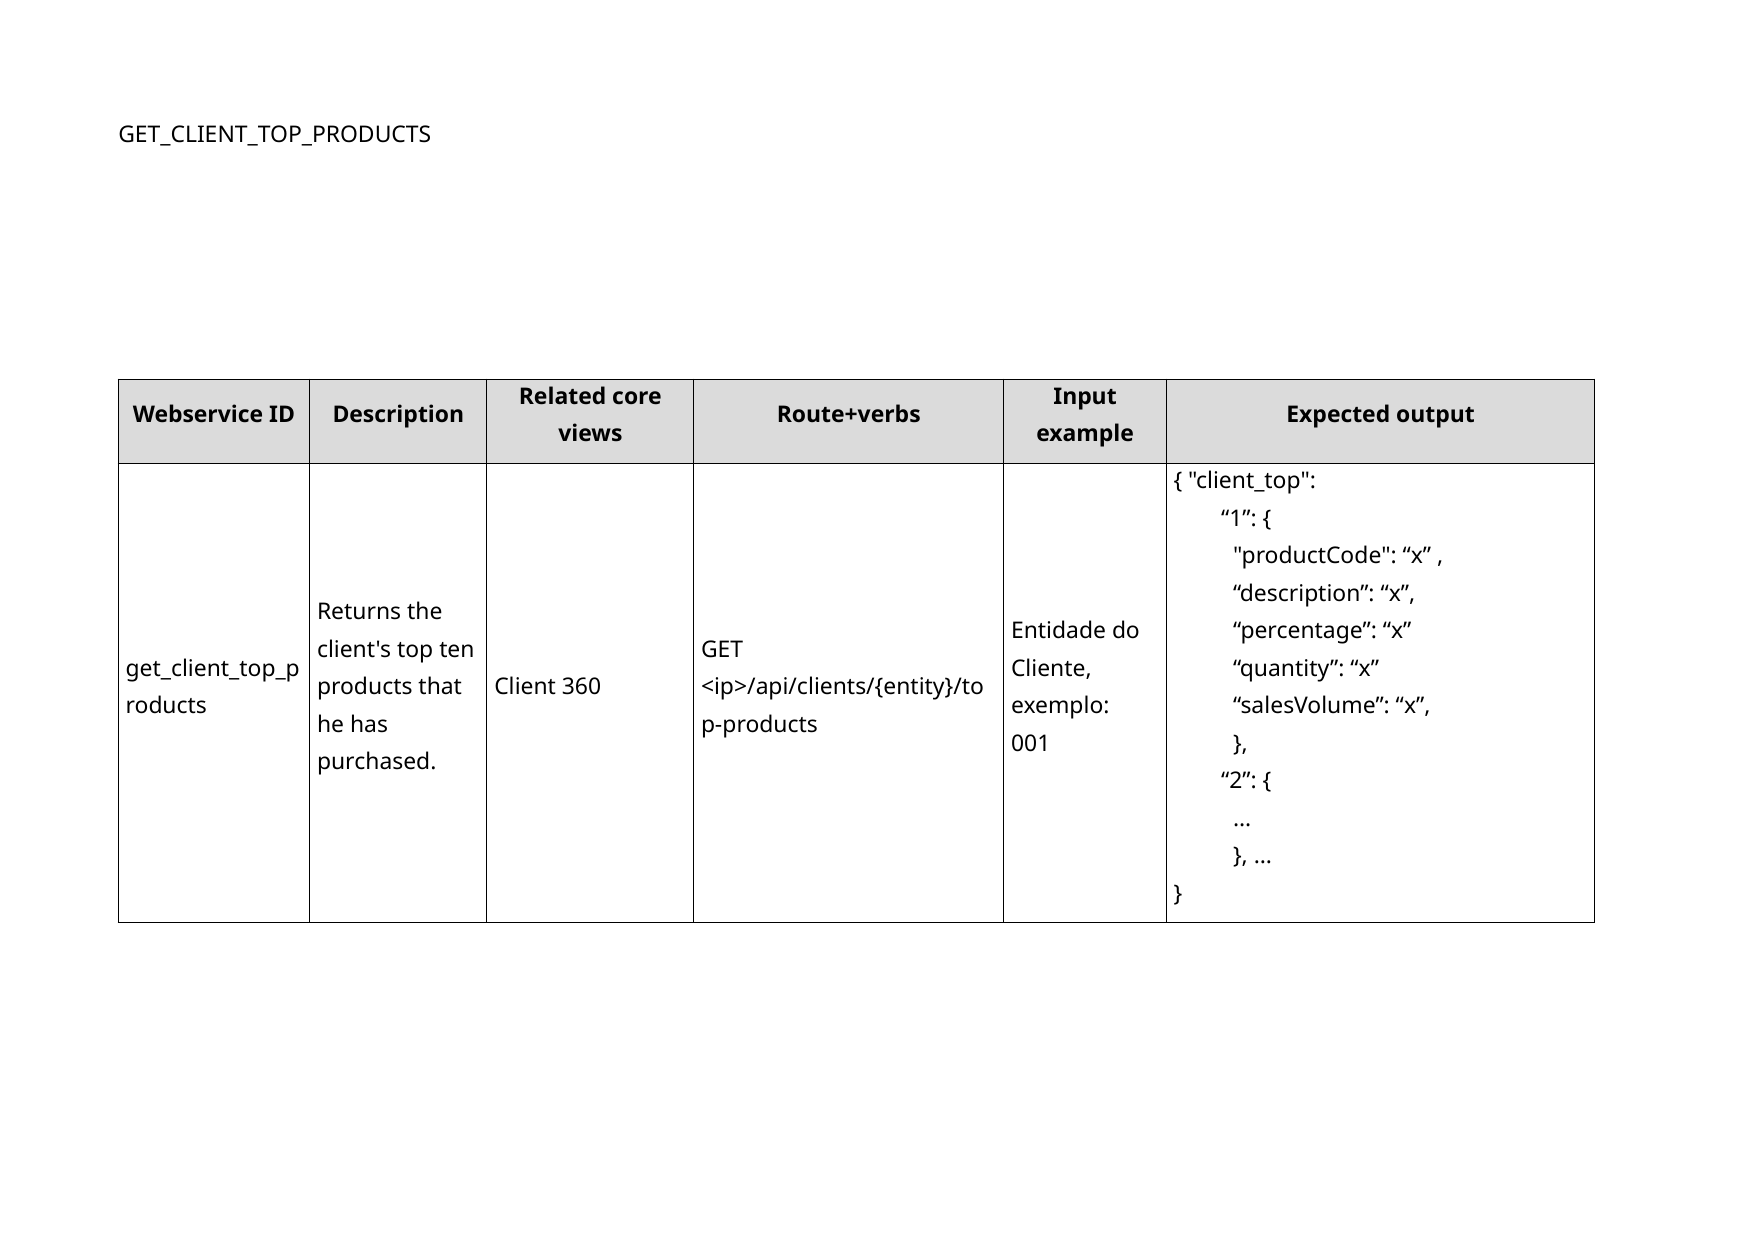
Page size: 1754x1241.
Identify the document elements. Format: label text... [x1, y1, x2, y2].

table_header Expected output [1167, 380, 1594, 463]
table_cell GET <ip>/api/clients/{entity}/top-products [694, 464, 1003, 922]
table_header Route+verbs [694, 380, 1003, 463]
table_header Related core views [487, 380, 693, 463]
table_cell get_client_top_products [119, 464, 309, 922]
text GET_CLIENT_TOP_PRODUCTS [118, 118, 1636, 149]
table_cell { "client_top": “1”: { "productCode": “x” , “description”: “x”, “percentage”: “x” “quantity”: “x” “salesVolume”: “x”, }, “2”: { … }, … } [1167, 464, 1594, 922]
table_cell Entidade do Cliente, exemplo: 001 [1004, 464, 1166, 922]
table_cell Client 360 [487, 464, 693, 922]
table_cell Returns the client's top ten products that he has purchased. [310, 464, 486, 922]
table_header Webservice ID [119, 380, 309, 463]
table_header Input example [1004, 380, 1166, 463]
table_header Description [310, 380, 486, 463]
